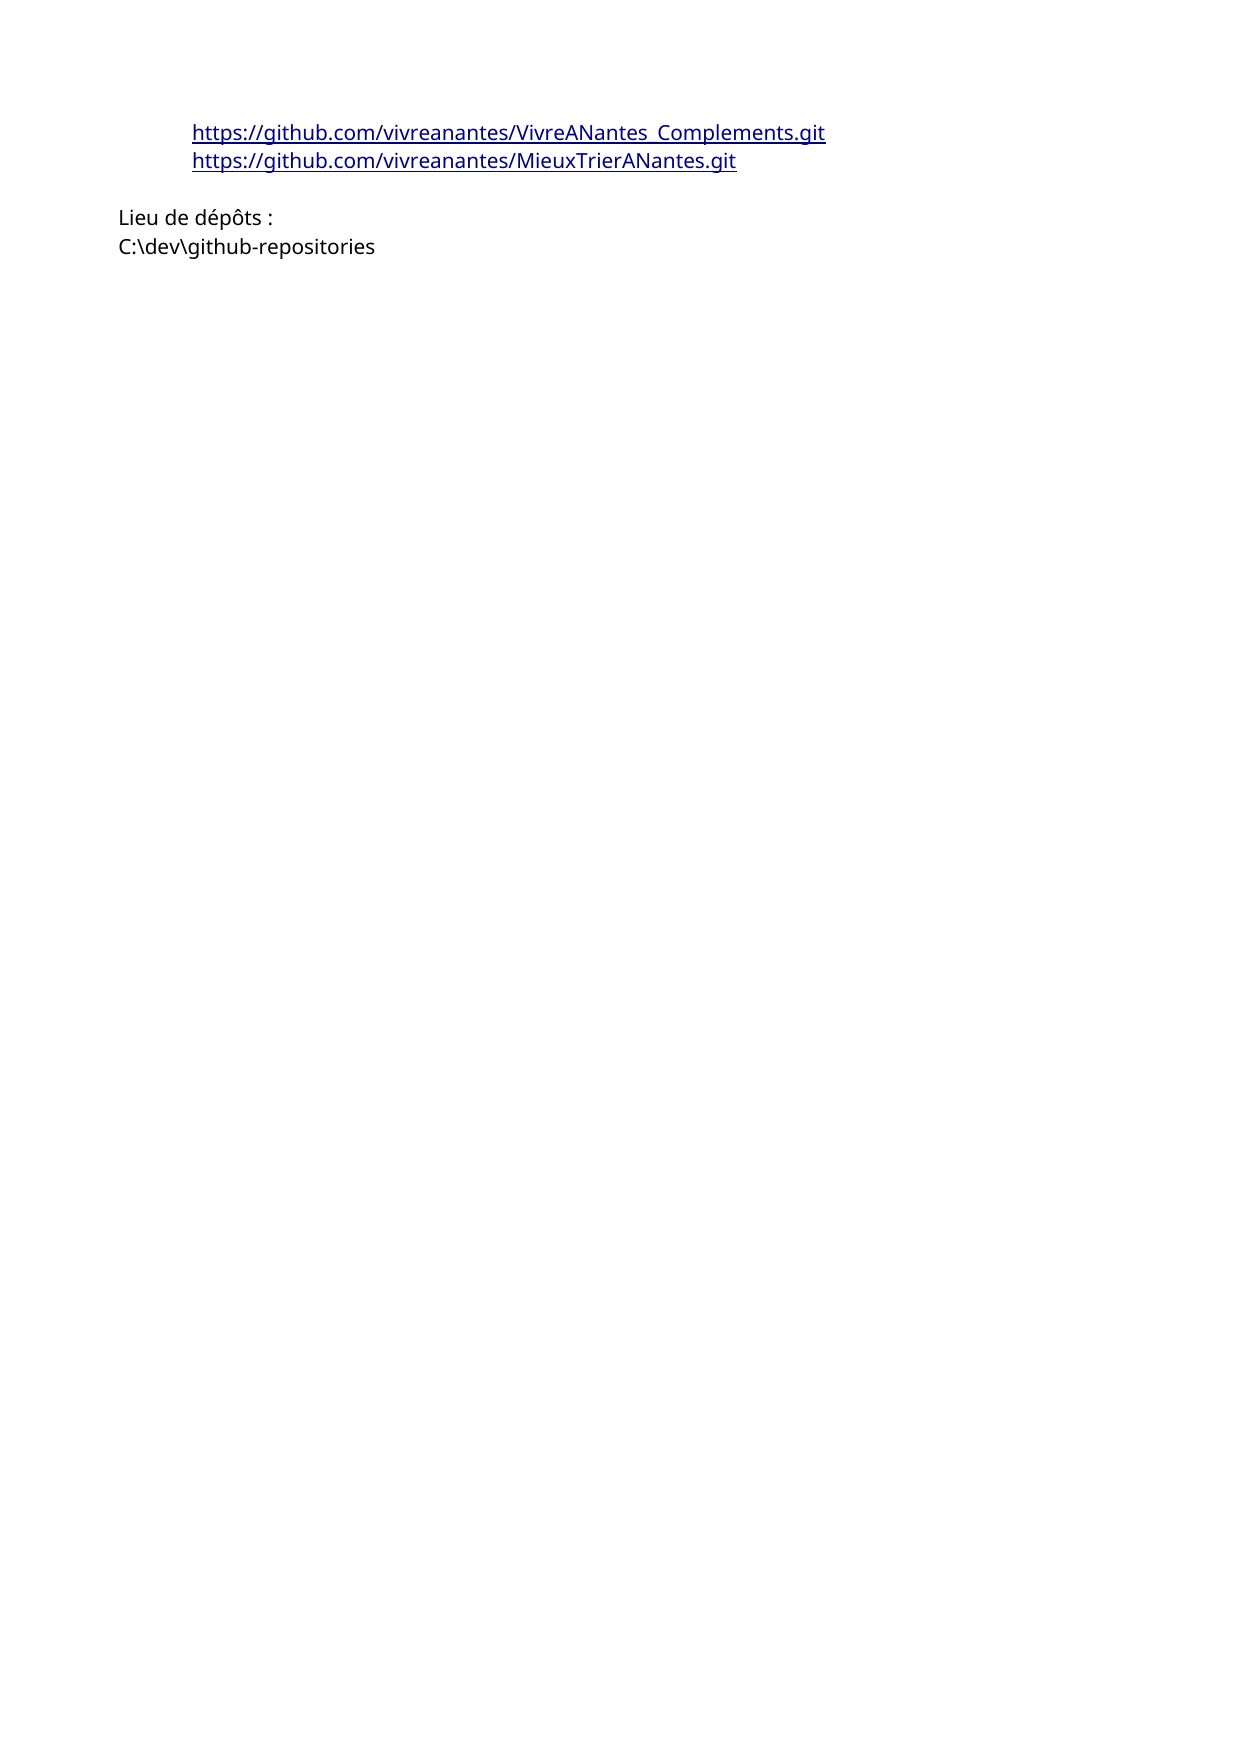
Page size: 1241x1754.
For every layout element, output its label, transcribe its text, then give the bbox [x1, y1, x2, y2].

text C:\dev\github-repositories [118, 232, 1122, 260]
text https://github.com/vivreanantes/MieuxTrierANantes.git [118, 147, 1122, 175]
text Lieu de dépôts : [118, 203, 1122, 232]
text https://github.com/vivreanantes/VivreANantes_Complements.git [118, 118, 1122, 147]
